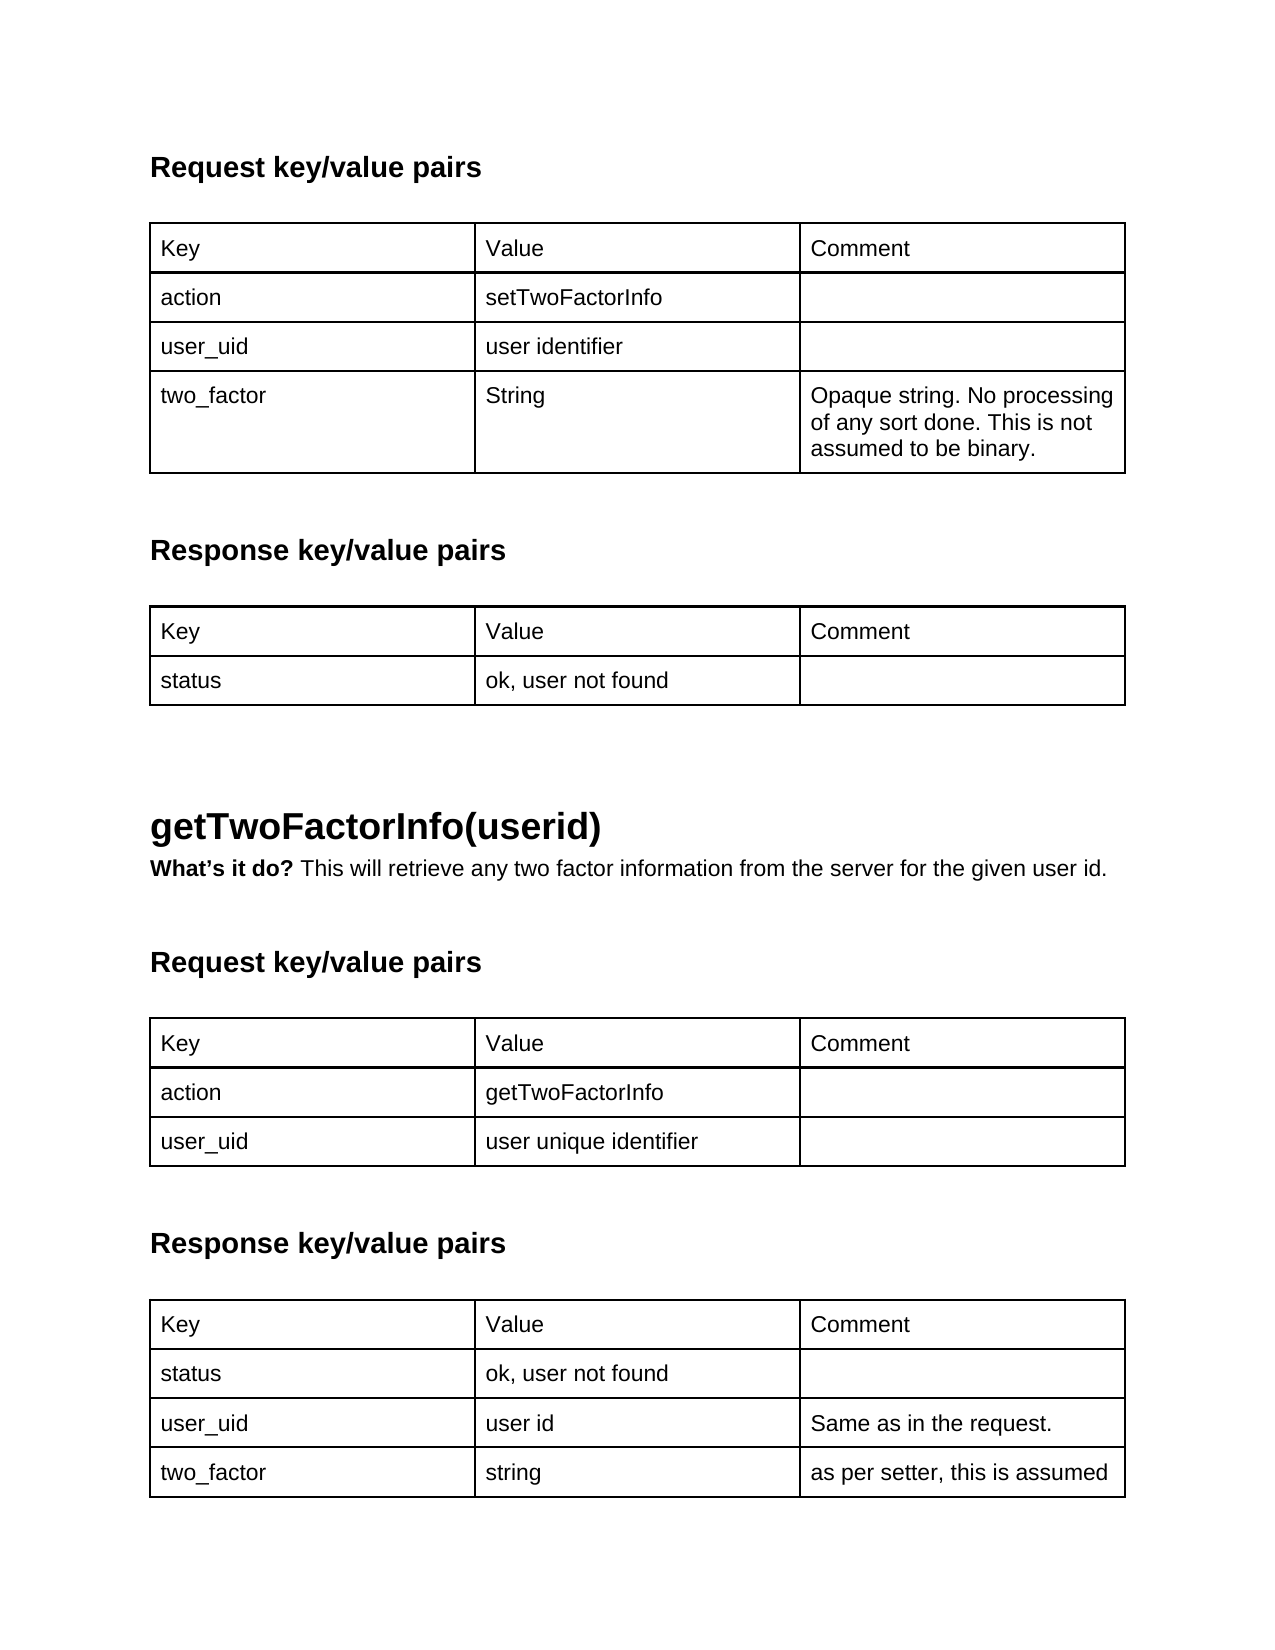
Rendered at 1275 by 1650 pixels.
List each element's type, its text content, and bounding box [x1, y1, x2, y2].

table_cell [801, 1350, 1124, 1397]
table_cell setTwoFactorInfo [476, 274, 799, 321]
table_cell string [476, 1448, 799, 1496]
table_cell [801, 1118, 1124, 1165]
text What’s it do? This will retrieve any two factor information from the server for the given user id. [150, 855, 1125, 882]
subtitle Request key/value pairs [150, 945, 1125, 978]
table_header Value [476, 1301, 799, 1348]
table_header Comment [801, 1301, 1124, 1348]
table_cell Opaque string. No processing of any sort done. This is not assumed to be binary. [801, 372, 1124, 472]
subtitle Response key/value pairs [150, 1226, 1125, 1260]
table_cell [801, 274, 1124, 321]
table_cell as per setter, this is assumed [801, 1448, 1124, 1496]
table_cell user_uid [151, 323, 474, 370]
table_cell Same as in the request. [801, 1399, 1124, 1446]
table_cell two_factor [151, 1448, 474, 1496]
table_header Key [151, 224, 474, 271]
table_cell [801, 1069, 1124, 1116]
table_cell String [476, 372, 799, 472]
table_cell user identifier [476, 323, 799, 370]
table_cell user_uid [151, 1399, 474, 1446]
table_header Value [476, 1019, 799, 1066]
table_cell ok, user not found [476, 657, 799, 704]
table_header Value [476, 224, 799, 271]
table_header Key [151, 608, 474, 655]
table_cell getTwoFactorInfo [476, 1069, 799, 1116]
table_cell action [151, 1069, 474, 1116]
table_cell two_factor [151, 372, 474, 472]
table_cell [801, 323, 1124, 370]
table_header Comment [801, 608, 1124, 655]
table_header Comment [801, 224, 1124, 271]
table_cell user id [476, 1399, 799, 1446]
table_header Key [151, 1019, 474, 1066]
table_cell action [151, 274, 474, 321]
table_cell [801, 657, 1124, 704]
subtitle Request key/value pairs [150, 150, 1125, 183]
subtitle getTwoFactorInfo(userid) [150, 804, 1125, 847]
table_header Value [476, 608, 799, 655]
table_cell status [151, 657, 474, 704]
table_cell user unique identifier [476, 1118, 799, 1165]
table_header Comment [801, 1019, 1124, 1066]
subtitle Response key/value pairs [150, 533, 1125, 567]
table_cell user_uid [151, 1118, 474, 1165]
table_cell ok, user not found [476, 1350, 799, 1397]
table_header Key [151, 1301, 474, 1348]
table_cell status [151, 1350, 474, 1397]
